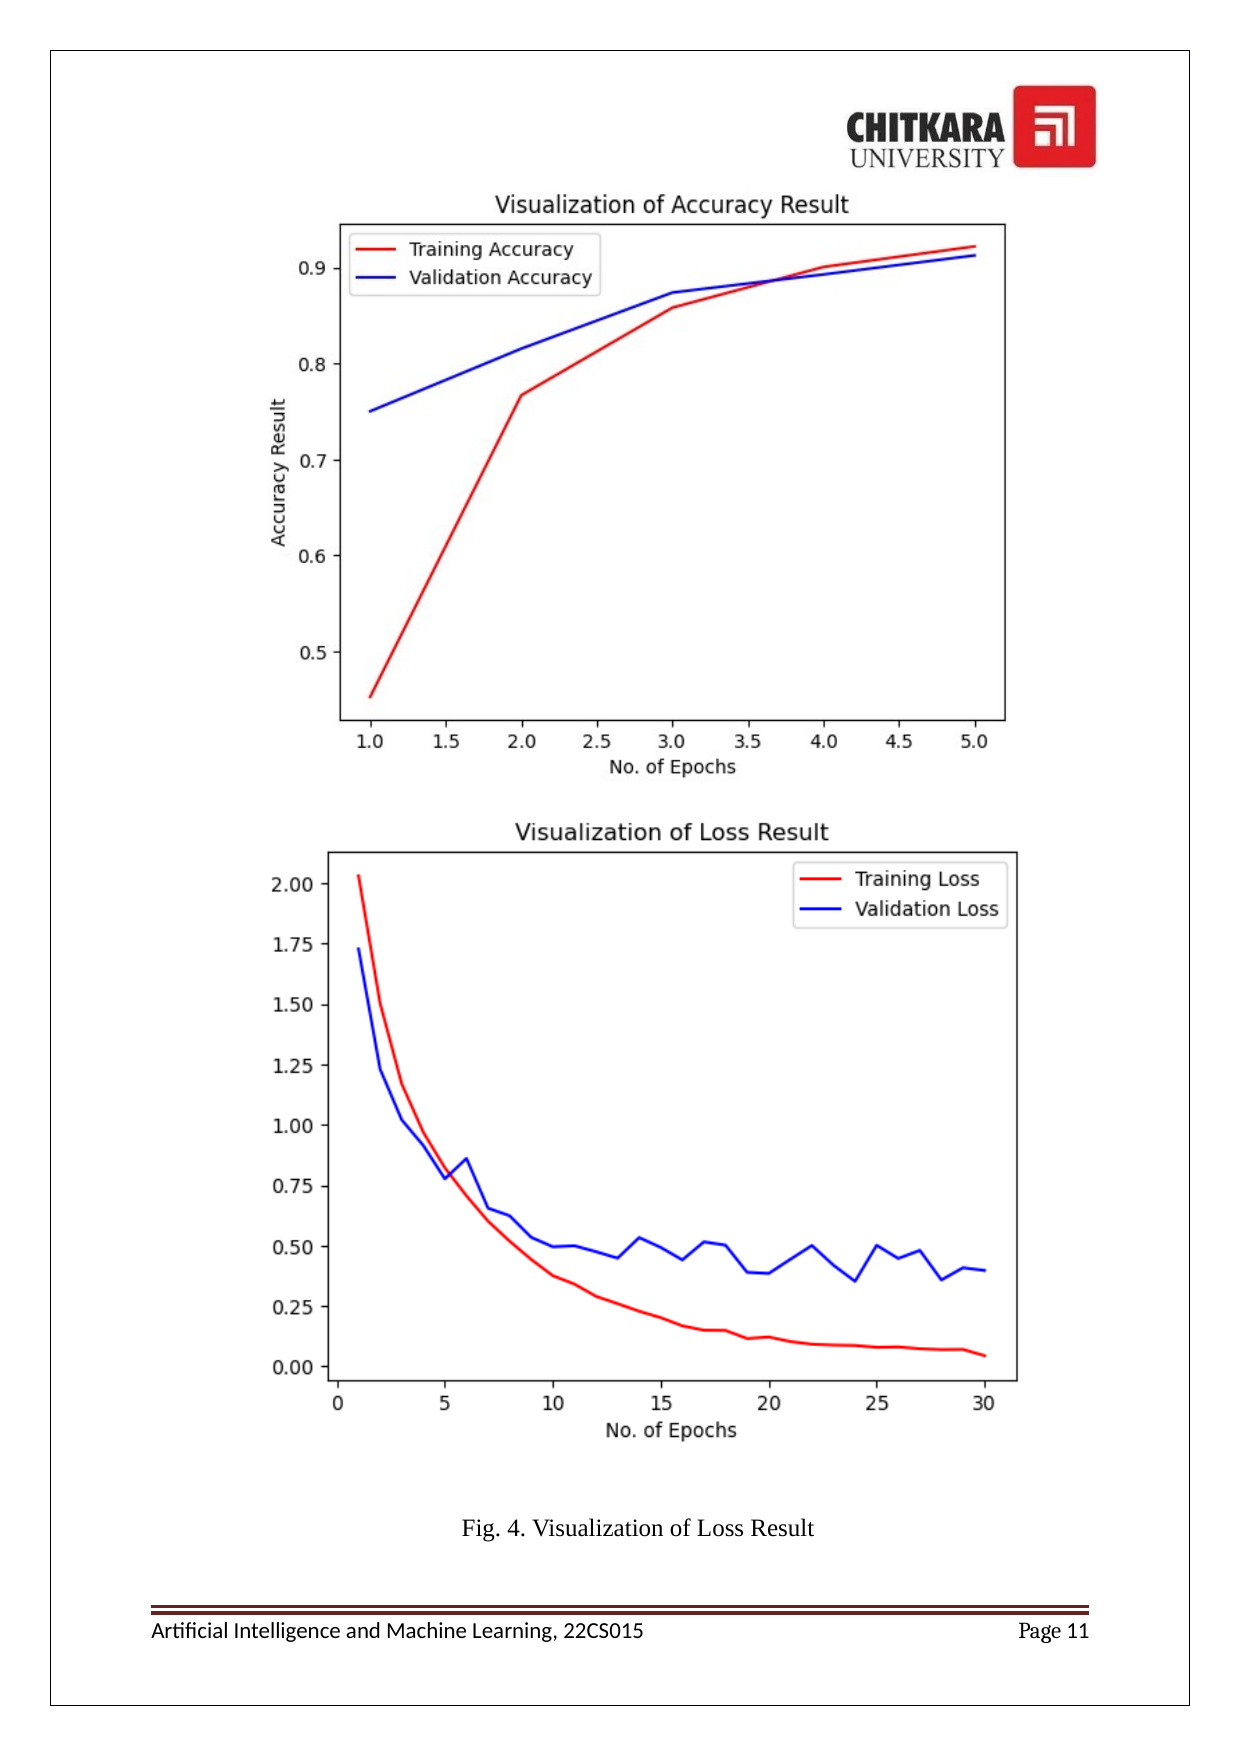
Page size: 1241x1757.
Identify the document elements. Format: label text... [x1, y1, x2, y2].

text Fig. 4. Visualization of Loss Result [151, 1513, 1124, 1542]
